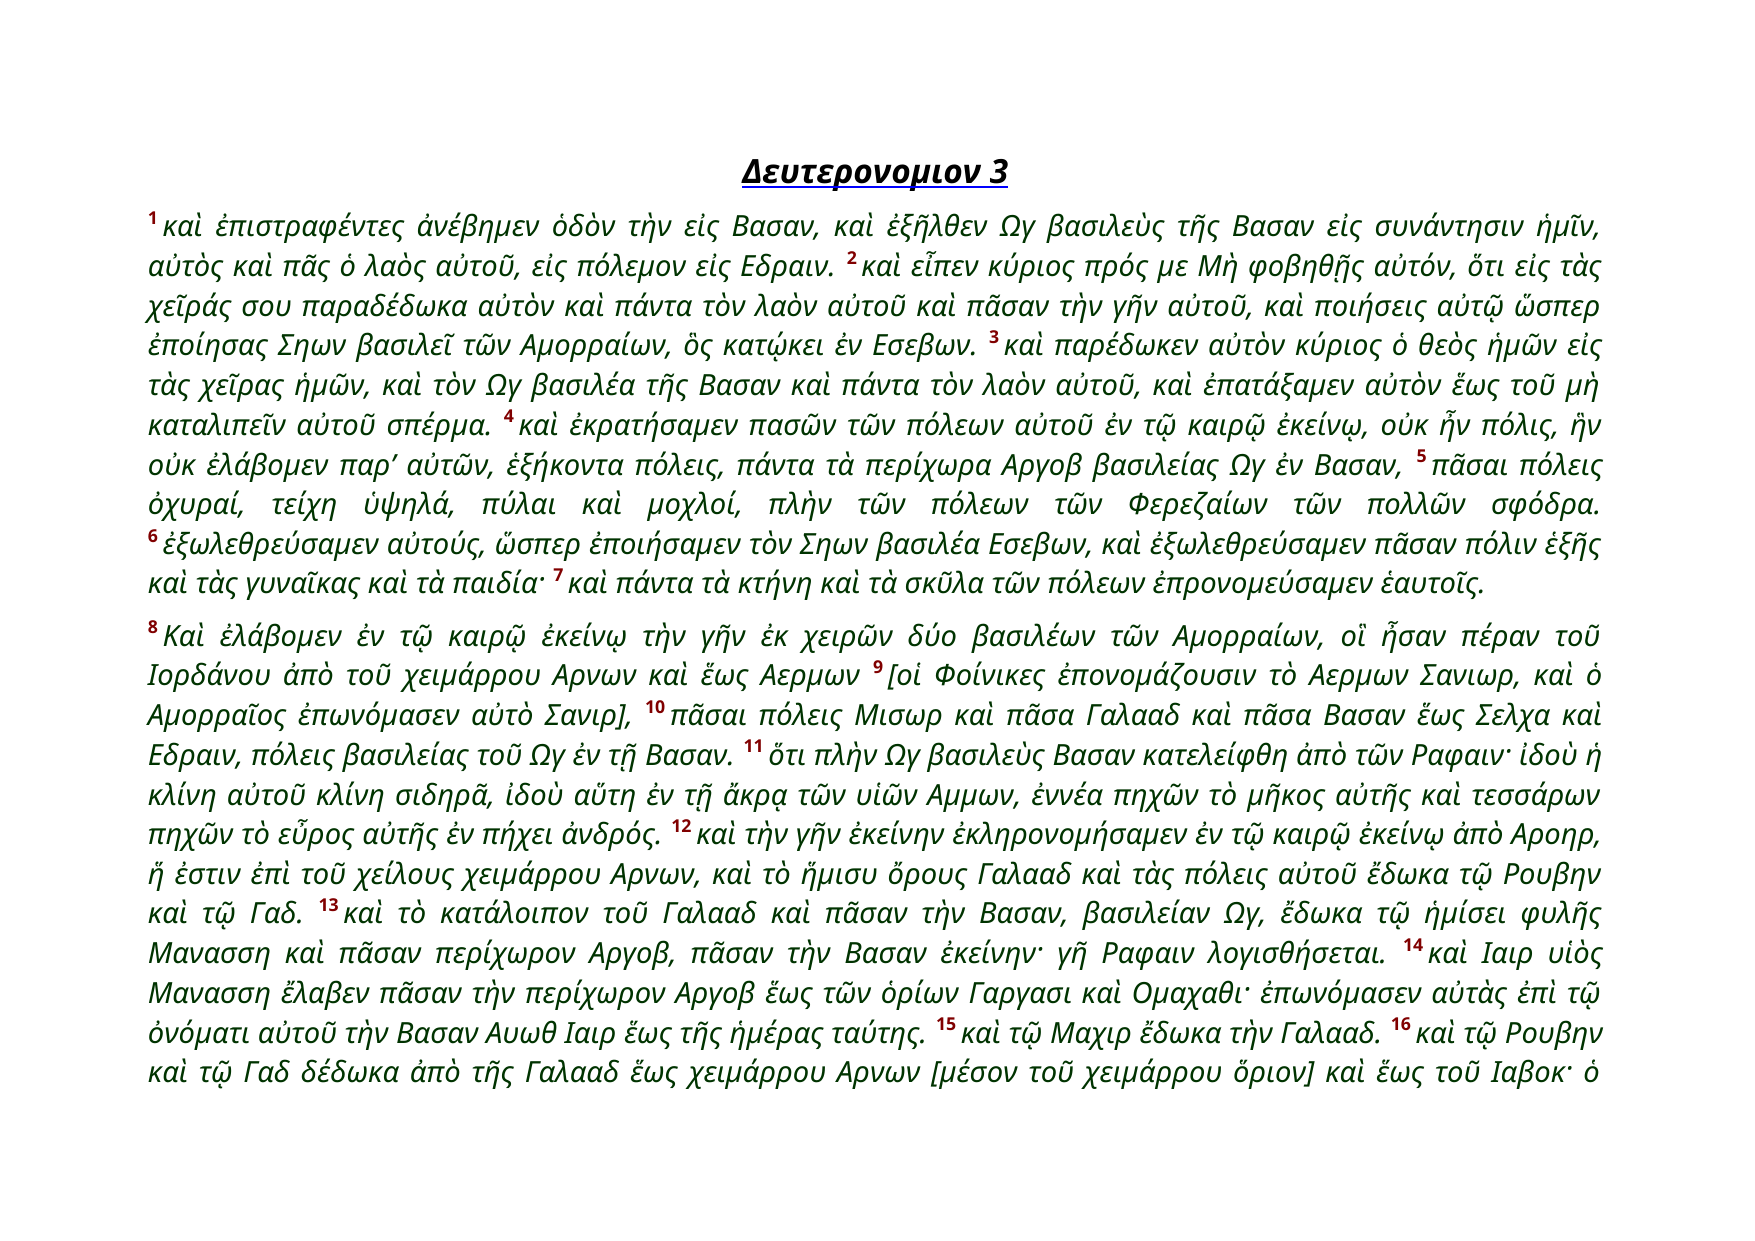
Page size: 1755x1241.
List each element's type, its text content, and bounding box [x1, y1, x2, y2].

text 1 καὶ ἐπιστραφέντες ἀνέβημεν ὁδὸν τὴν εἰς Βασαν, καὶ ἐξῆλθεν Ωγ βασιλεὺς τῆς Βασαν εἰς συνάντησιν ἡμῖν, αὐτὸς καὶ πᾶς ὁ λαὸς αὐτοῦ, εἰς πόλεμον εἰς Εδραιν. 2 καὶ εἶπεν κύριος πρός με Μὴ φοβηθῇς αὐτόν, ὅτι εἰς τὰς χεῖράς σου παραδέδωκα αὐτὸν καὶ πάντα τὸν λαὸν αὐτοῦ καὶ πᾶσαν τὴν γῆν αὐτοῦ, καὶ ποιήσεις αὐτῷ ὥσπερ ἐποίησας Σηων βασιλεῖ τῶν Αμορραίων, ὃς κατῴκει ἐν Εσεβων. 3 καὶ παρέδωκεν αὐτὸν κύριος ὁ θεὸς ἡμῶν εἰς τὰς χεῖρας ἡμῶν, καὶ τὸν Ωγ βασιλέα τῆς Βασαν καὶ πάντα τὸν λαὸν αὐτοῦ, καὶ ἐπατάξαμεν αὐτὸν ἕως τοῦ μὴ καταλιπεῖν αὐτοῦ σπέρμα. 4 καὶ ἐκρατήσαμεν πασῶν τῶν πόλεων αὐτοῦ ἐν τῷ καιρῷ ἐκείνῳ, οὐκ ἦν πόλις, ἣν οὐκ ἐλάβομεν παρ’ αὐτῶν, ἑξήκοντα πόλεις, πάντα τὰ περίχωρα Αργοβ βασιλείας Ωγ ἐν Βασαν, 5 πᾶσαι πόλεις ὀχυραί, τείχη ὑψηλά, πύλαι καὶ μοχλοί, πλὴν τῶν πόλεων τῶν Φερεζαίων τῶν πολλῶν σφόδρα. 6 ἐξωλεθρεύσαμεν αὐτούς, ὥσπερ ἐποιήσαμεν τὸν Σηων βασιλέα Εσεβων, καὶ ἐξωλεθρεύσαμεν πᾶσαν πόλιν ἑξῆς καὶ τὰς γυναῖκας καὶ τὰ παιδία· 7 καὶ πάντα τὰ κτήνη καὶ τὰ σκῦλα τῶν πόλεων ἐπρονομεύσαμεν ἑαυτοῖς. [148, 206, 1606, 602]
text 8 Καὶ ἐλάβομεν ἐν τῷ καιρῷ ἐκείνῳ τὴν γῆν ἐκ χειρῶν δύο βασιλέων τῶν Αμορραίων, οἳ ἦσαν πέραν τοῦ Ιορδάνου ἀπὸ τοῦ χειμάρρου Αρνων καὶ ἕως Αερμων 9 [οἱ Φοίνικες ἐπονομάζουσιν τὸ Αερμων Σανιωρ, καὶ ὁ Αμορραῖος ἐπωνόμασεν αὐτὸ Σανιρ], 10 πᾶσαι πόλεις Μισωρ καὶ πᾶσα Γαλααδ καὶ πᾶσα Βασαν ἕως Σελχα καὶ Εδραιν, πόλεις βασιλείας τοῦ Ωγ ἐν τῇ Βασαν. 11 ὅτι πλὴν Ωγ βασιλεὺς Βασαν κατελείφθη ἀπὸ τῶν Ραφαιν· ἰδοὺ ἡ κλίνη αὐτοῦ κλίνη σιδηρᾶ, ἰδοὺ αὕτη ἐν τῇ ἄκρᾳ τῶν υἱῶν Αμμων, ἐννέα πηχῶν τὸ μῆκος αὐτῆς καὶ τεσσάρων πηχῶν τὸ εὖρος αὐτῆς ἐν πήχει ἀνδρός. 12 καὶ τὴν γῆν ἐκείνην ἐκληρονομήσαμεν ἐν τῷ καιρῷ ἐκείνῳ ἀπὸ Αροηρ, ἥ ἐστιν ἐπὶ τοῦ χείλους χειμάρρου Αρνων, καὶ τὸ ἥμισυ ὄρους Γαλααδ καὶ τὰς πόλεις αὐτοῦ ἔδωκα τῷ Ρουβην καὶ τῷ Γαδ. 13 καὶ τὸ κατάλοιπον τοῦ Γαλααδ καὶ πᾶσαν τὴν Βασαν, βασιλείαν Ωγ, ἔδωκα τῷ ἡμίσει φυλῆς Μανασση καὶ πᾶσαν περίχωρον Αργοβ, πᾶσαν τὴν Βασαν ἐκείνην· γῆ Ραφαιν λογισθήσεται. 14 καὶ Ιαιρ υἱὸς Μανασση ἔλαβεν πᾶσαν τὴν περίχωρον Αργοβ ἕως τῶν ὁρίων Γαργασι καὶ Ομαχαθι· ἐπωνόμασεν αὐτὰς ἐπὶ τῷ ὀνόματι αὐτοῦ τὴν Βασαν Αυωθ Ιαιρ ἕως τῆς ἡμέρας ταύτης. 15 καὶ τῷ Μαχιρ ἔδωκα τὴν Γαλααδ. 16 καὶ τῷ Ρουβην καὶ τῷ Γαδ δέδωκα ἀπὸ τῆς Γαλααδ ἕως χειμάρρου Αρνων [μέσον τοῦ χειμάρρου ὅριον] καὶ ἕως τοῦ Ιαβοκ· ὁ [148, 615, 1606, 1091]
text Δευτερονομιον 3 [148, 148, 1606, 193]
